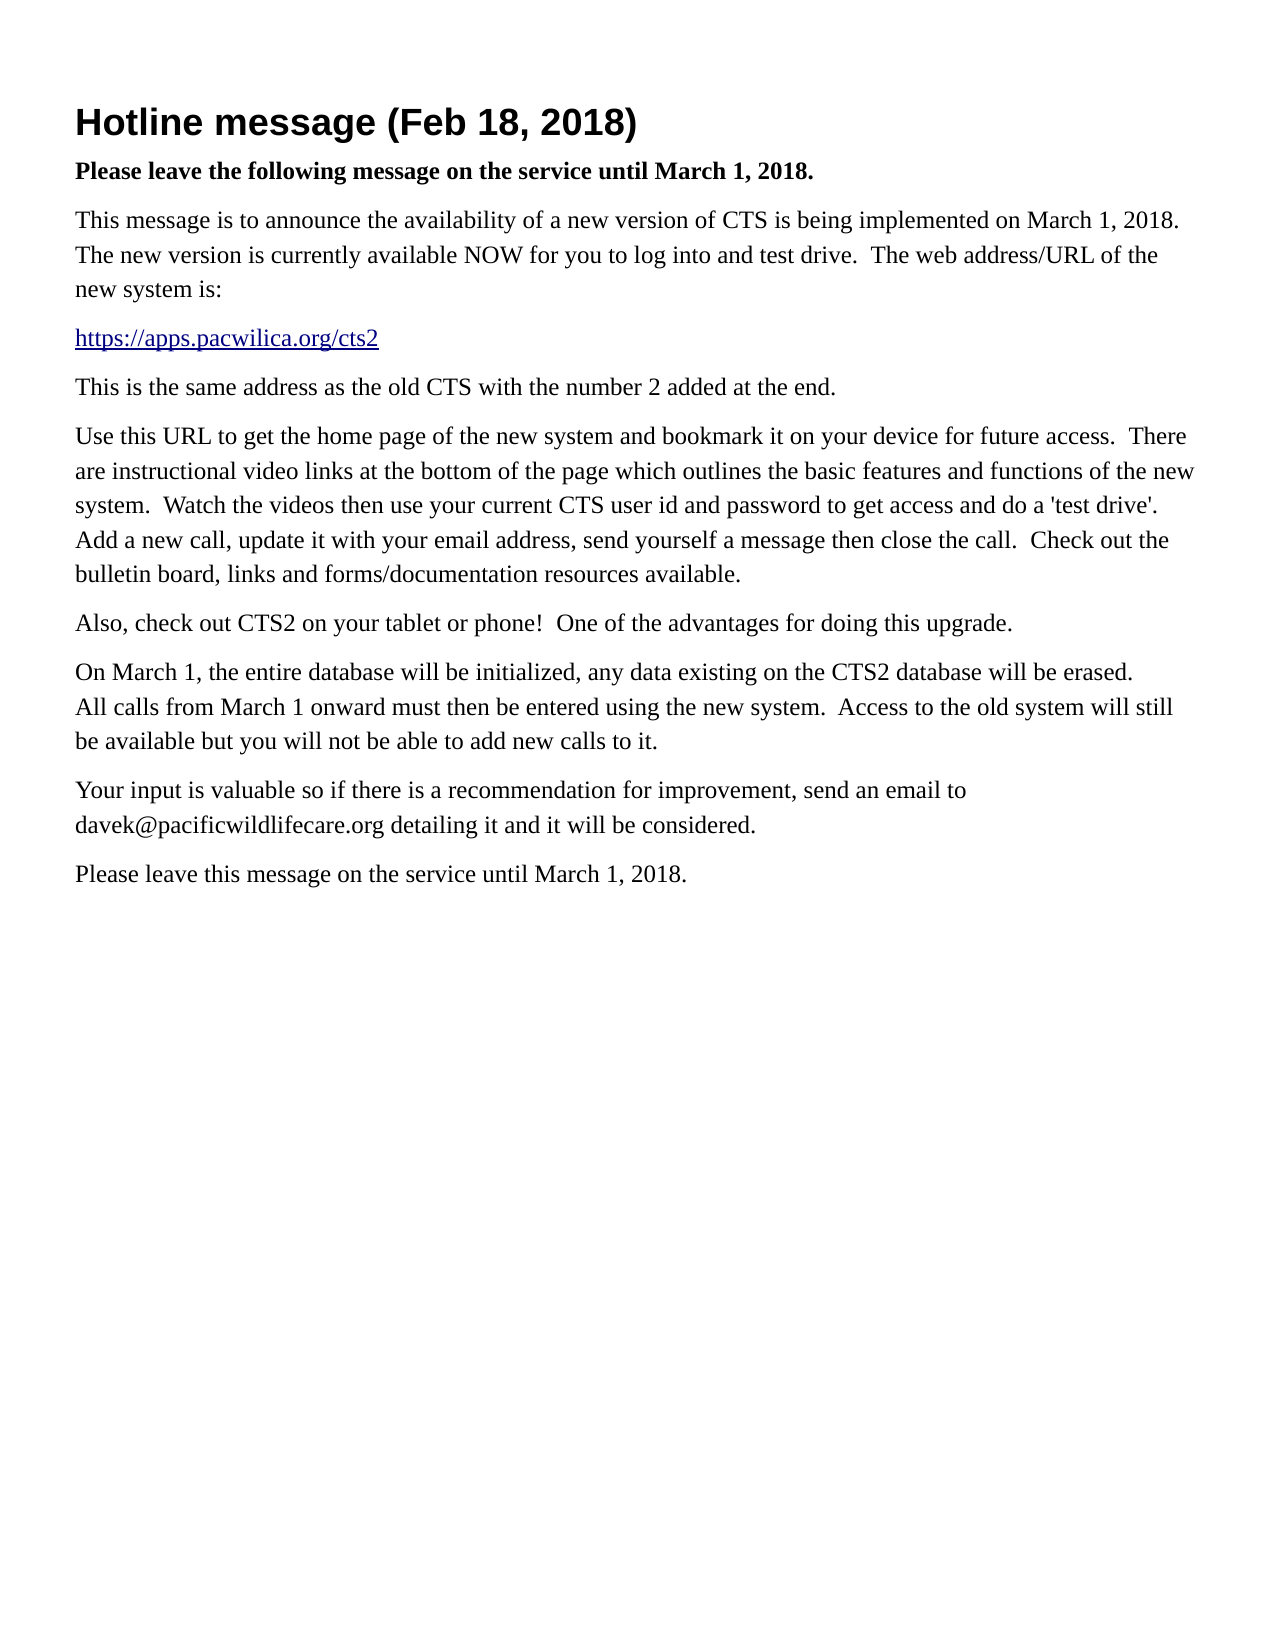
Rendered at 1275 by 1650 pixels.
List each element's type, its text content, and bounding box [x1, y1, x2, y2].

text Your input is valuable so if there is a recommendation for improvement, send an email to davek@pacificwildlifecare.org detailing it and it will be considered. [75, 775, 1200, 839]
subtitle Hotline message (Feb 18, 2018) [75, 100, 1200, 144]
text Please leave the following message on the service until March 1, 2018. [75, 156, 1200, 185]
text https://apps.pacwilica.org/cts2 [75, 323, 1200, 352]
text Also, check out CTS2 on your tablet or phone! One of the advantages for doing this upgrade. [75, 608, 1200, 637]
text Use this URL to get the home page of the new system and bookmark it on your device for future access. There are instructional video links at the bottom of the page which outlines the basic features and functions of the new system. Watch the videos then use your current CTS user id and password to get access and do a 'test drive'. Add a new call, update it with your email address, send yourself a message then close the call. Check out the bulletin board, links and forms/documentation resources available. [75, 421, 1200, 588]
text On March 1, the entire database will be initialized, any data existing on the CTS2 database will be erased. All calls from March 1 onward must then be entered using the new system. Access to the old system will still be available but you will not be able to add new calls to it. [75, 657, 1200, 755]
text This message is to announce the availability of a new version of CTS is being implemented on March 1, 2018. The new version is currently available NOW for you to log into and test drive. The web address/URL of the new system is: [75, 205, 1200, 303]
text This is the same address as the old CTS with the number 2 added at the end. [75, 372, 1200, 401]
text Please leave this message on the service until March 1, 2018. [75, 859, 1200, 888]
